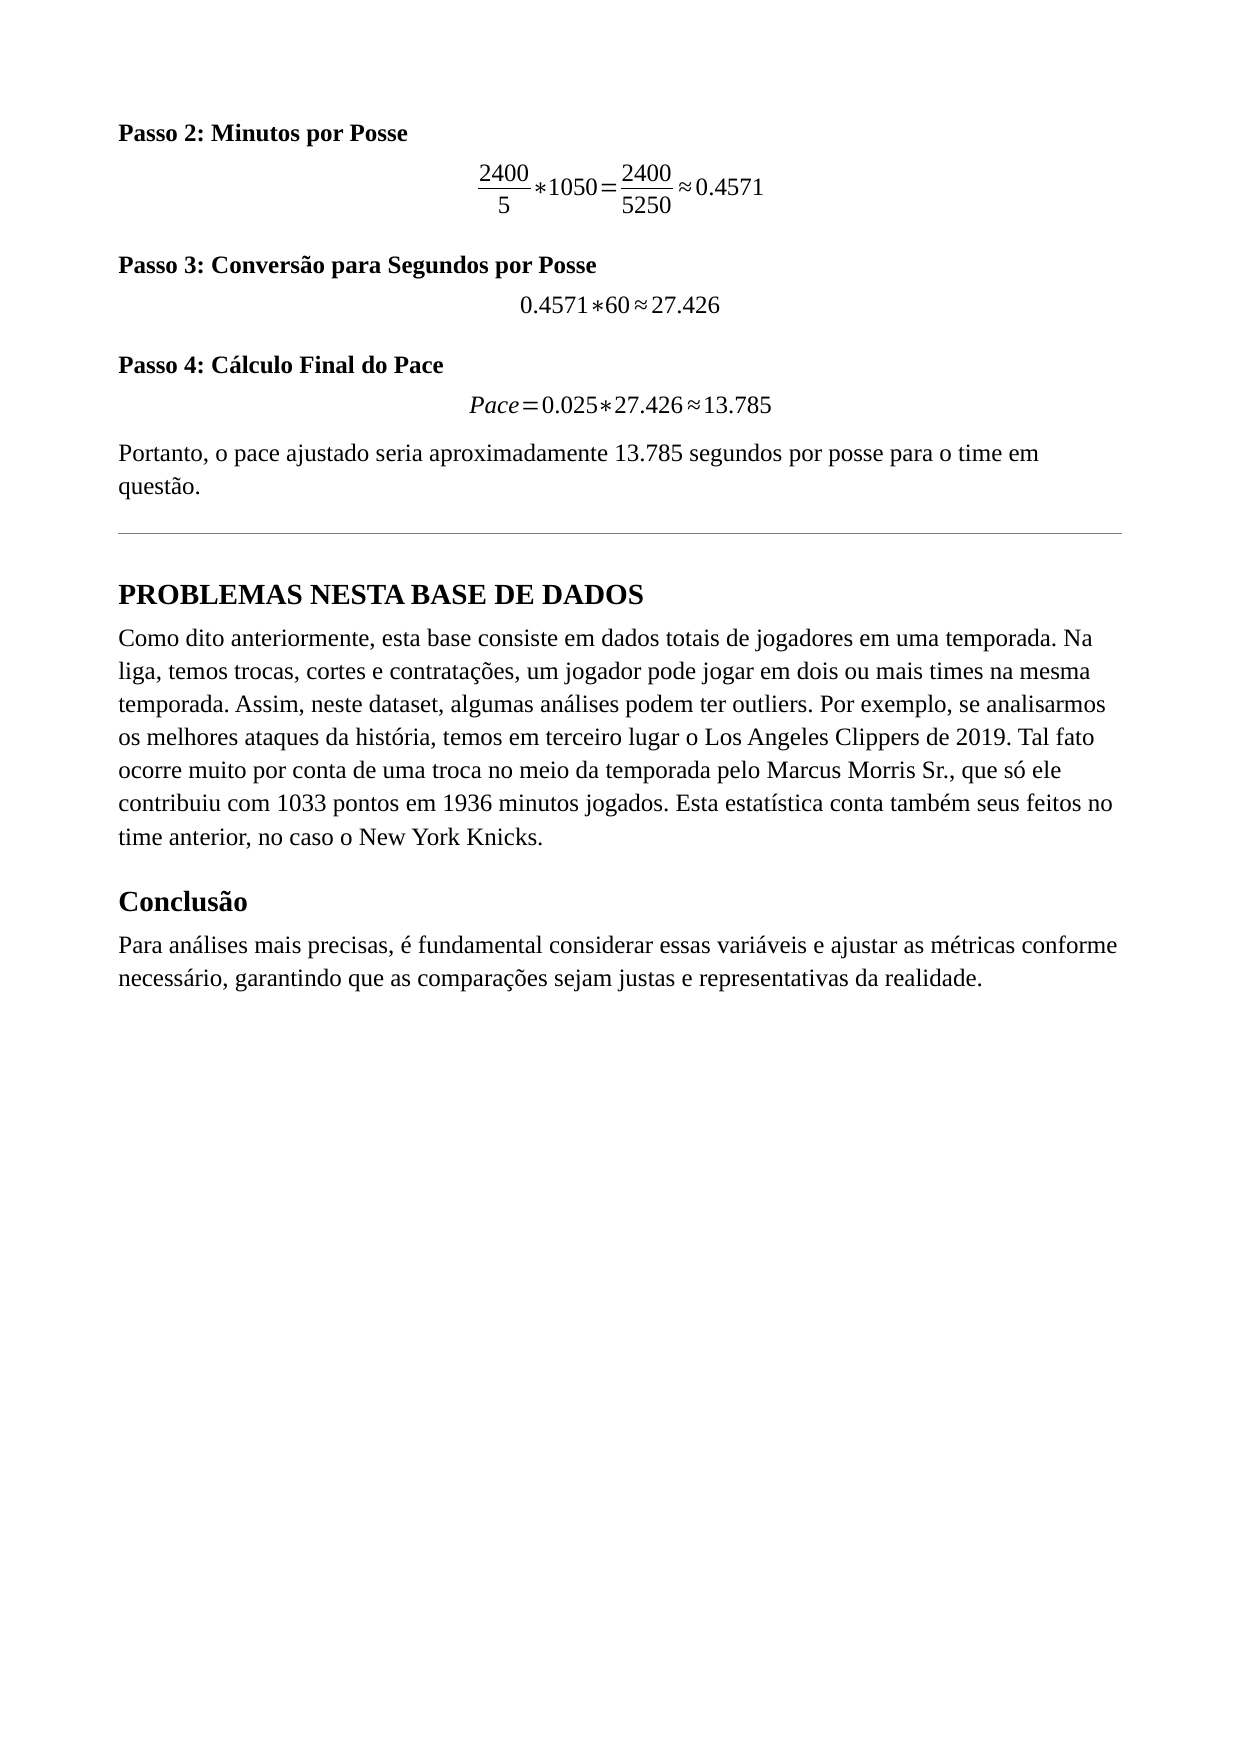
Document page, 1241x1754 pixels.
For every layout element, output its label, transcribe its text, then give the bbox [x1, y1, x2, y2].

subtitle Passo 3: Conversão para Segundos por Posse [118, 250, 1122, 278]
text Para análises mais precisas, é fundamental considerar essas variáveis e ajustar as métricas conforme necessário, garantindo que as comparações sejam justas e representativas da realidade. [118, 930, 1122, 992]
text Como dito anteriormente, esta base consiste em dados totais de jogadores em uma temporada. Na liga, temos trocas, cortes e contratações, um jogador pode jogar em dois ou mais times na mesma temporada. Assim, neste dataset, algumas análises podem ter outliers. Por exemplo, se analisarmos os melhores ataques da história, temos em terceiro lugar o Los Angeles Clippers de 2019. Tal fato ocorre muito por conta de uma troca no meio da temporada pelo Marcus Morris Sr., que só ele contribuiu com 1033 pontos em 1936 minutos jogados. Esta estatística conta também seus feitos no time anterior, no caso o New York Knicks. [118, 623, 1122, 850]
subtitle Passo 2: Minutos por Posse [118, 118, 1122, 147]
subtitle Conclusão [118, 884, 1122, 917]
subtitle Passo 4: Cálculo Final do Pace [118, 350, 1122, 379]
text Portanto, o pace ajustado seria aproximadamente 13.785 segundos por posse para o time em questão. [118, 438, 1122, 500]
subtitle PROBLEMAS NESTA BASE DE DADOS [118, 577, 1122, 611]
